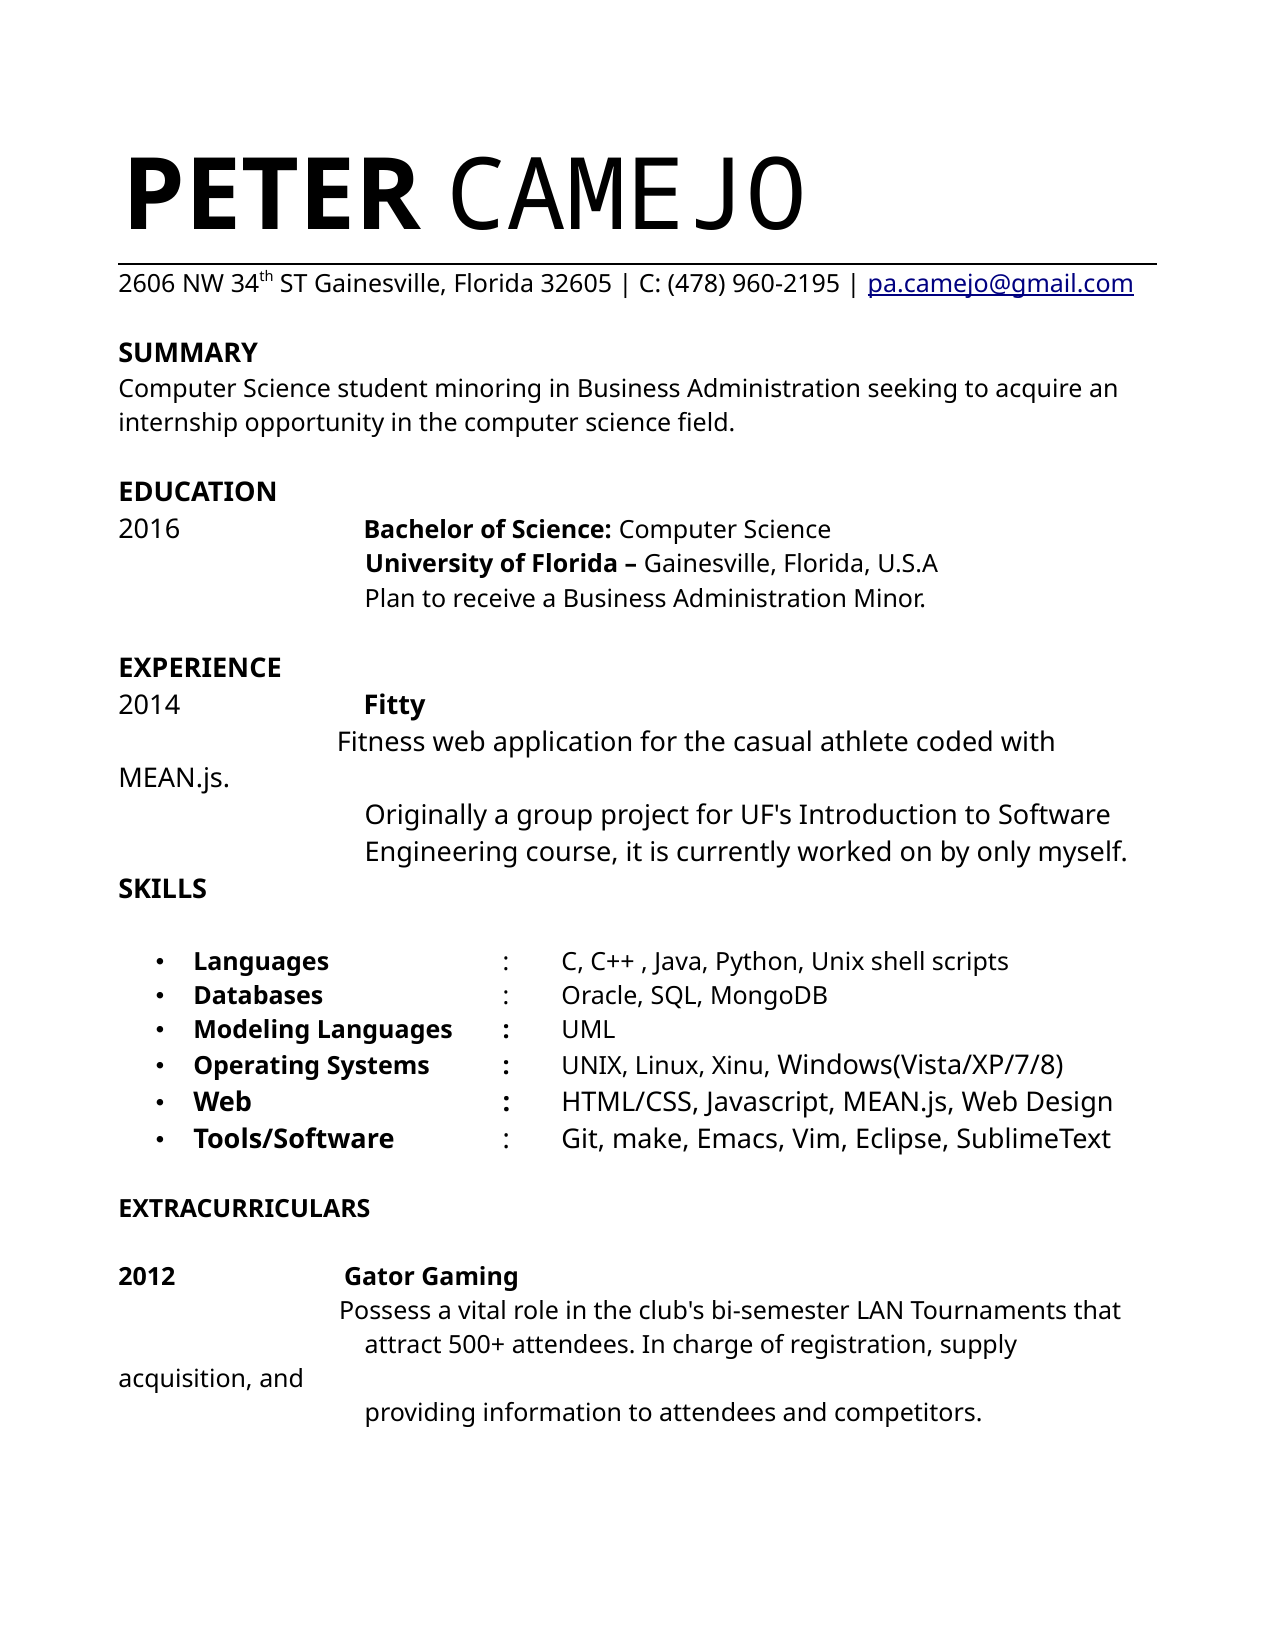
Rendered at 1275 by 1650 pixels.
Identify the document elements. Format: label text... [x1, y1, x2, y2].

text 2016 Bachelor of Science: Computer Science [118, 509, 1157, 546]
text Plan to receive a Business Administration Minor. [118, 580, 1157, 614]
text 2014 Fitty [118, 685, 1157, 722]
text SKILLS [118, 869, 1157, 906]
text EXTRACURRICULARS [118, 1190, 1157, 1224]
list Languages : C, C++ , Java, Python, Unix shell scripts [156, 943, 1157, 977]
text Engineering course, it is currently worked on by only myself. [118, 833, 1157, 869]
text Computer Science student minoring in Business Administration seeking to acquire an internship opportunity in the computer science field. [118, 370, 1157, 438]
list Modeling Languages : UML [156, 1011, 1157, 1046]
text attract 500+ attendees. In charge of registration, supply acquisition, and [118, 1326, 1157, 1394]
text EXPERIENCE [118, 648, 1157, 685]
list Web : HTML/CSS, Javascript, MEAN.js, Web Design [156, 1082, 1157, 1119]
text Fitness web application for the casual athlete coded with MEAN.js. Originally a group project for UF's Introduction to Software [118, 722, 1157, 833]
text providing information to attendees and competitors. [118, 1394, 1157, 1429]
text EDUCATION [118, 472, 1157, 509]
text 2012 Gator Gaming [118, 1258, 1157, 1292]
list Operating Systems : UNIX, Linux, Xinu, Windows(Vista/XP/7/8) [156, 1046, 1157, 1082]
list Tools/Software : Git, make, Emacs, Vim, Eclipse, SublimeText [156, 1119, 1157, 1156]
text University of Florida – Gainesville, Florida, U.S.A [118, 546, 1157, 580]
text PETER CAMEJO [118, 118, 1157, 263]
list Databases : Oracle, SQL, MongoDB [156, 977, 1157, 1011]
text Possess a vital role in the club's bi-semester LAN Tournaments that [118, 1292, 1157, 1326]
text 2606 NW 34th ST Gainesville, Florida 32605 | C: (478) 960-2195 | pa.camejo@gmail.com [118, 265, 1157, 299]
text SUMMARY [118, 333, 1157, 370]
